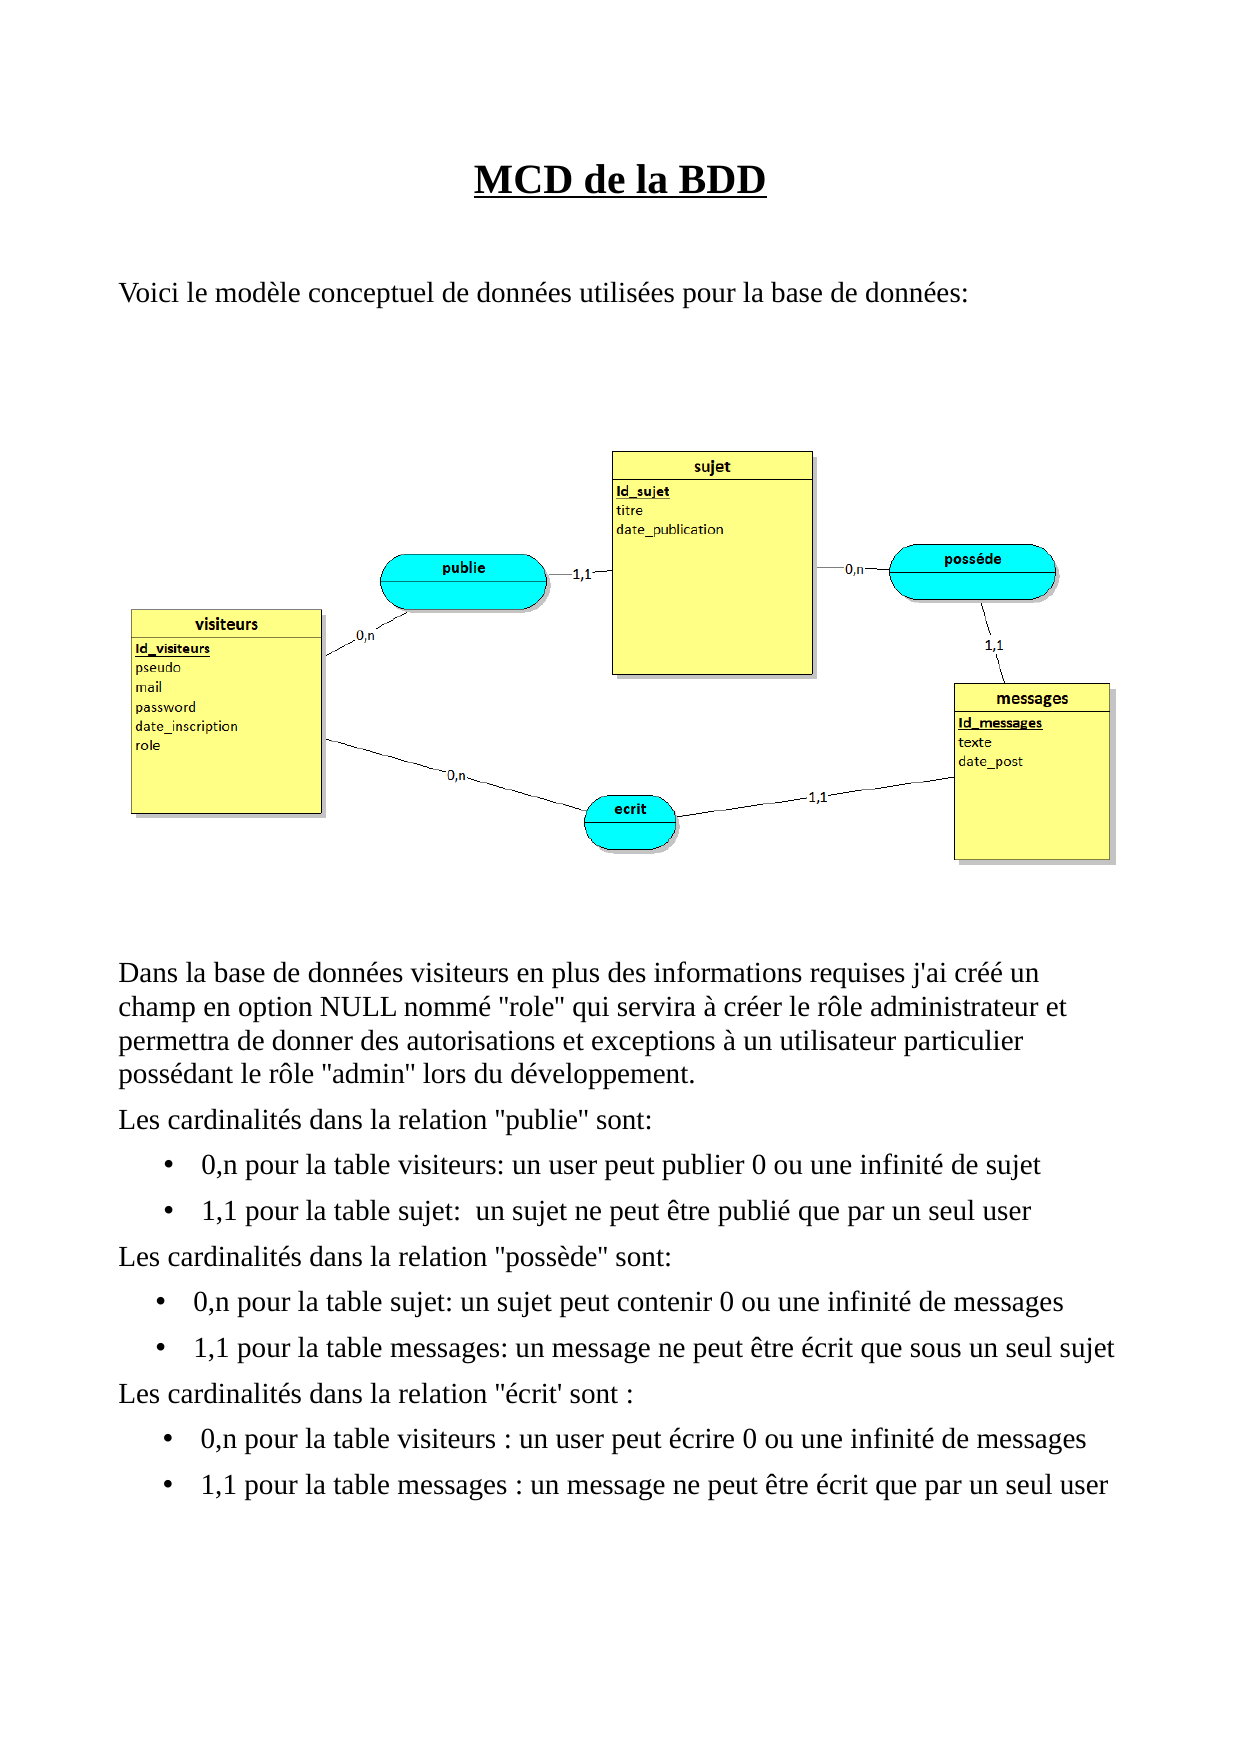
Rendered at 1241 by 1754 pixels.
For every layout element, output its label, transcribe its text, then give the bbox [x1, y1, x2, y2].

list 1,1 pour la table messages: un message ne peut être écrit que sous un seul sujet [156, 1330, 1122, 1364]
picture [118, 450, 1123, 880]
list 0,n pour la table visiteurs : un user peut écrire 0 ou une infinité de messages [163, 1422, 1122, 1455]
text Voici le modèle conceptuel de données utilisées pour la base de données: [118, 275, 1122, 308]
list 0,n pour la table visiteurs: un user peut publier 0 ou une infinité de sujet [163, 1147, 1122, 1181]
text Les cardinalités dans la relation ''écrit' sont : [118, 1376, 1122, 1409]
text Les cardinalités dans la relation ''publie'' sont: [118, 1102, 1122, 1135]
list 0,n pour la table sujet: un sujet peut contenir 0 ou une infinité de messages [156, 1284, 1122, 1318]
text Dans la base de données visiteurs en plus des informations requises j'ai créé un champ en option NULL nommé ''role'' qui servira à créer le rôle administrateur et permettra de donner des autorisations et exceptions à un utilisateur particulier possédant le rôle ''admin'' lors du développement. [118, 956, 1122, 1090]
list 1,1 pour la table sujet: un sujet ne peut être publié que par un seul user [163, 1193, 1122, 1227]
text MCD de la BDD [118, 154, 1122, 202]
list 1,1 pour la table messages : un message ne peut être écrit que par un seul user [163, 1467, 1122, 1501]
text Les cardinalités dans la relation ''possède'' sont: [118, 1239, 1122, 1272]
